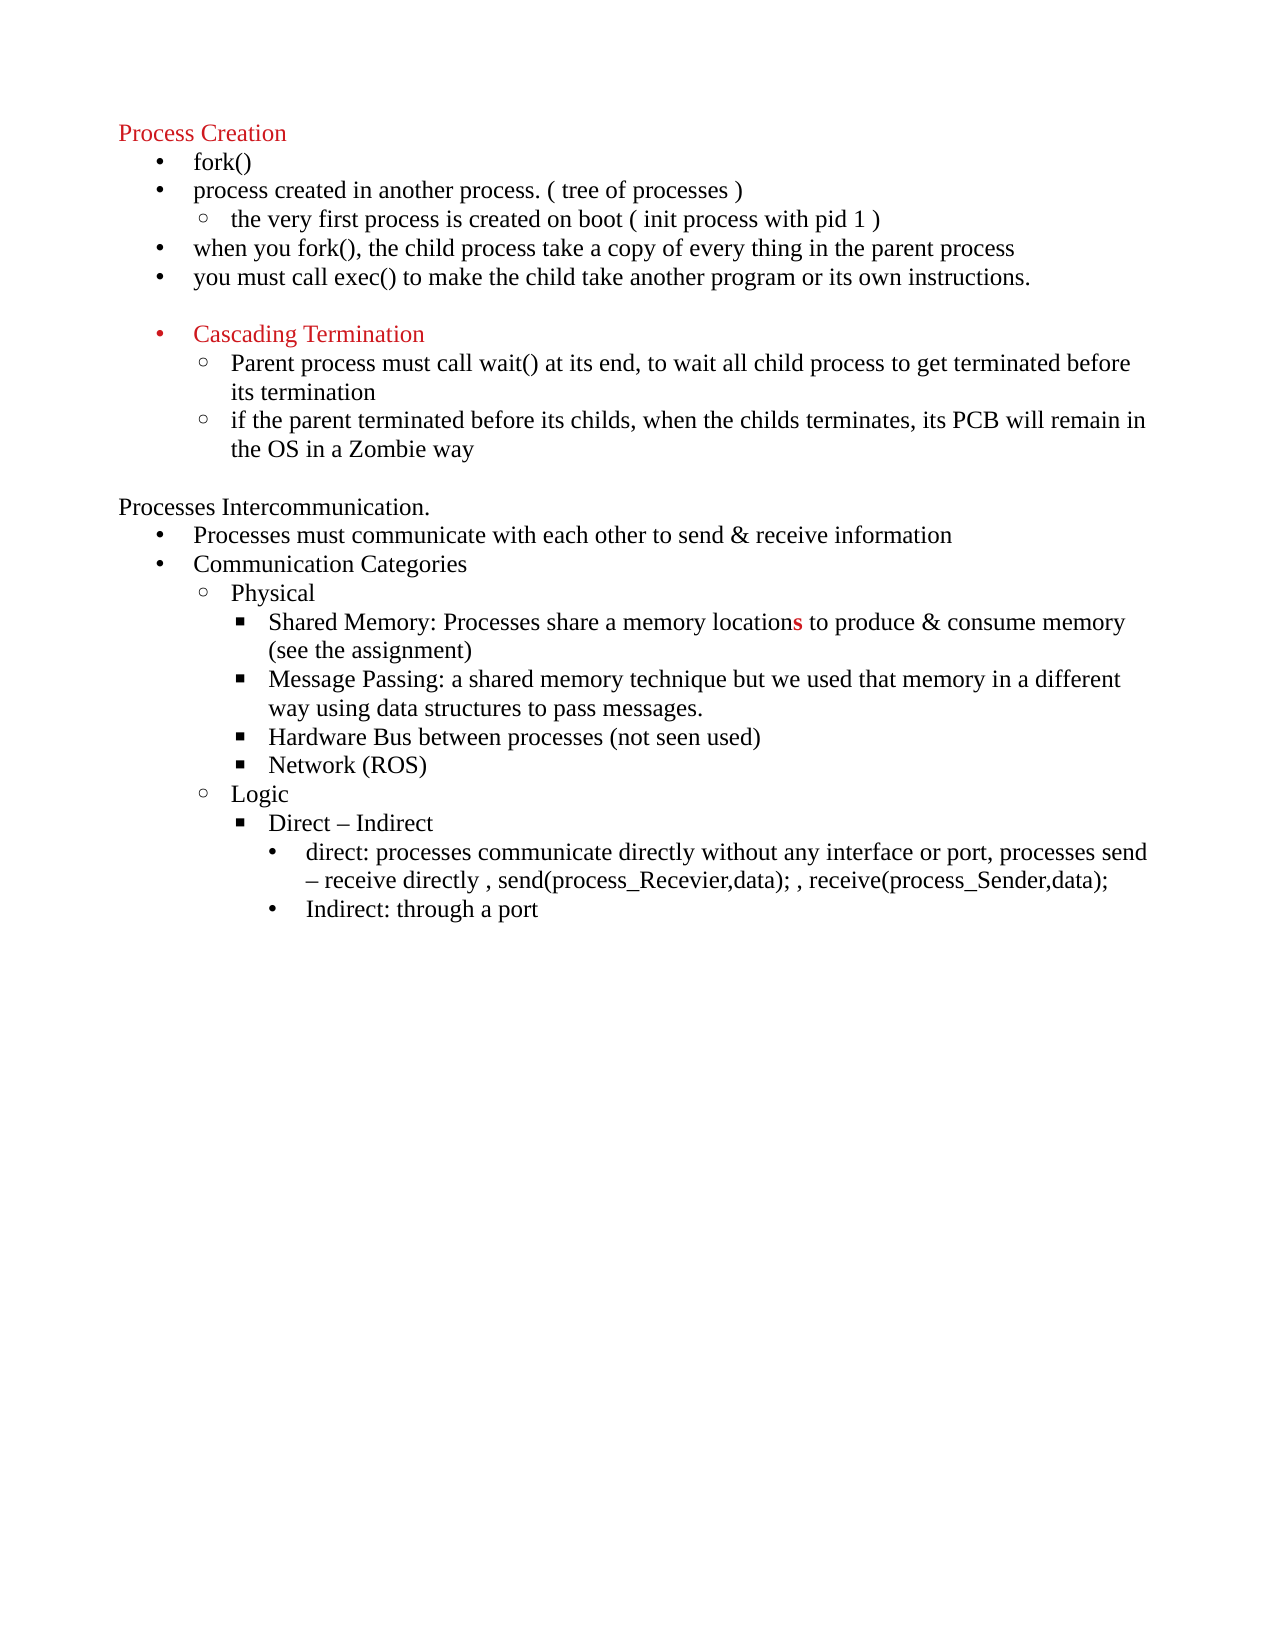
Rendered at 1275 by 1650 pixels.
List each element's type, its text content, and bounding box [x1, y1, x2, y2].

list you must call exec() to make the child take another program or its own instructions. [156, 262, 1157, 291]
list when you fork(), the child process take a copy of every thing in the parent process [156, 233, 1157, 262]
list Logic [193, 779, 1157, 808]
list Cascading Termination [156, 319, 1157, 348]
list Shared Memory: Processes share a memory locations to produce & consume memory (see the assignment) [231, 607, 1157, 664]
list Communication Categories [156, 549, 1157, 578]
list if the parent terminated before its childs, when the childs terminates, its PCB will remain in the OS in a Zombie way [193, 406, 1157, 463]
list process created in another process. ( tree of processes ) [156, 176, 1157, 204]
list Network (ROS) [231, 751, 1157, 779]
list Direct – Indirect [231, 808, 1157, 837]
list Message Passing: a shared memory technique but we used that memory in a different way using data structures to pass messages. [231, 664, 1157, 722]
list direct: processes communicate directly without any interface or port, processes send – receive directly , send(process_Recevier,data); , receive(process_Sender,data); [268, 837, 1157, 894]
list the very first process is created on boot ( init process with pid 1 ) [193, 204, 1157, 233]
list Indirect: through a port [268, 894, 1157, 923]
list Hardware Bus between processes (not seen used) [231, 722, 1157, 751]
list fork() [156, 147, 1157, 176]
text Processes Intercommunication. [118, 492, 1157, 521]
list Physical [193, 578, 1157, 607]
list Parent process must call wait() at its end, to wait all child process to get terminated before its termination [193, 348, 1157, 406]
list Processes must communicate with each other to send & receive information [156, 521, 1157, 549]
text Process Creation [118, 118, 1157, 147]
